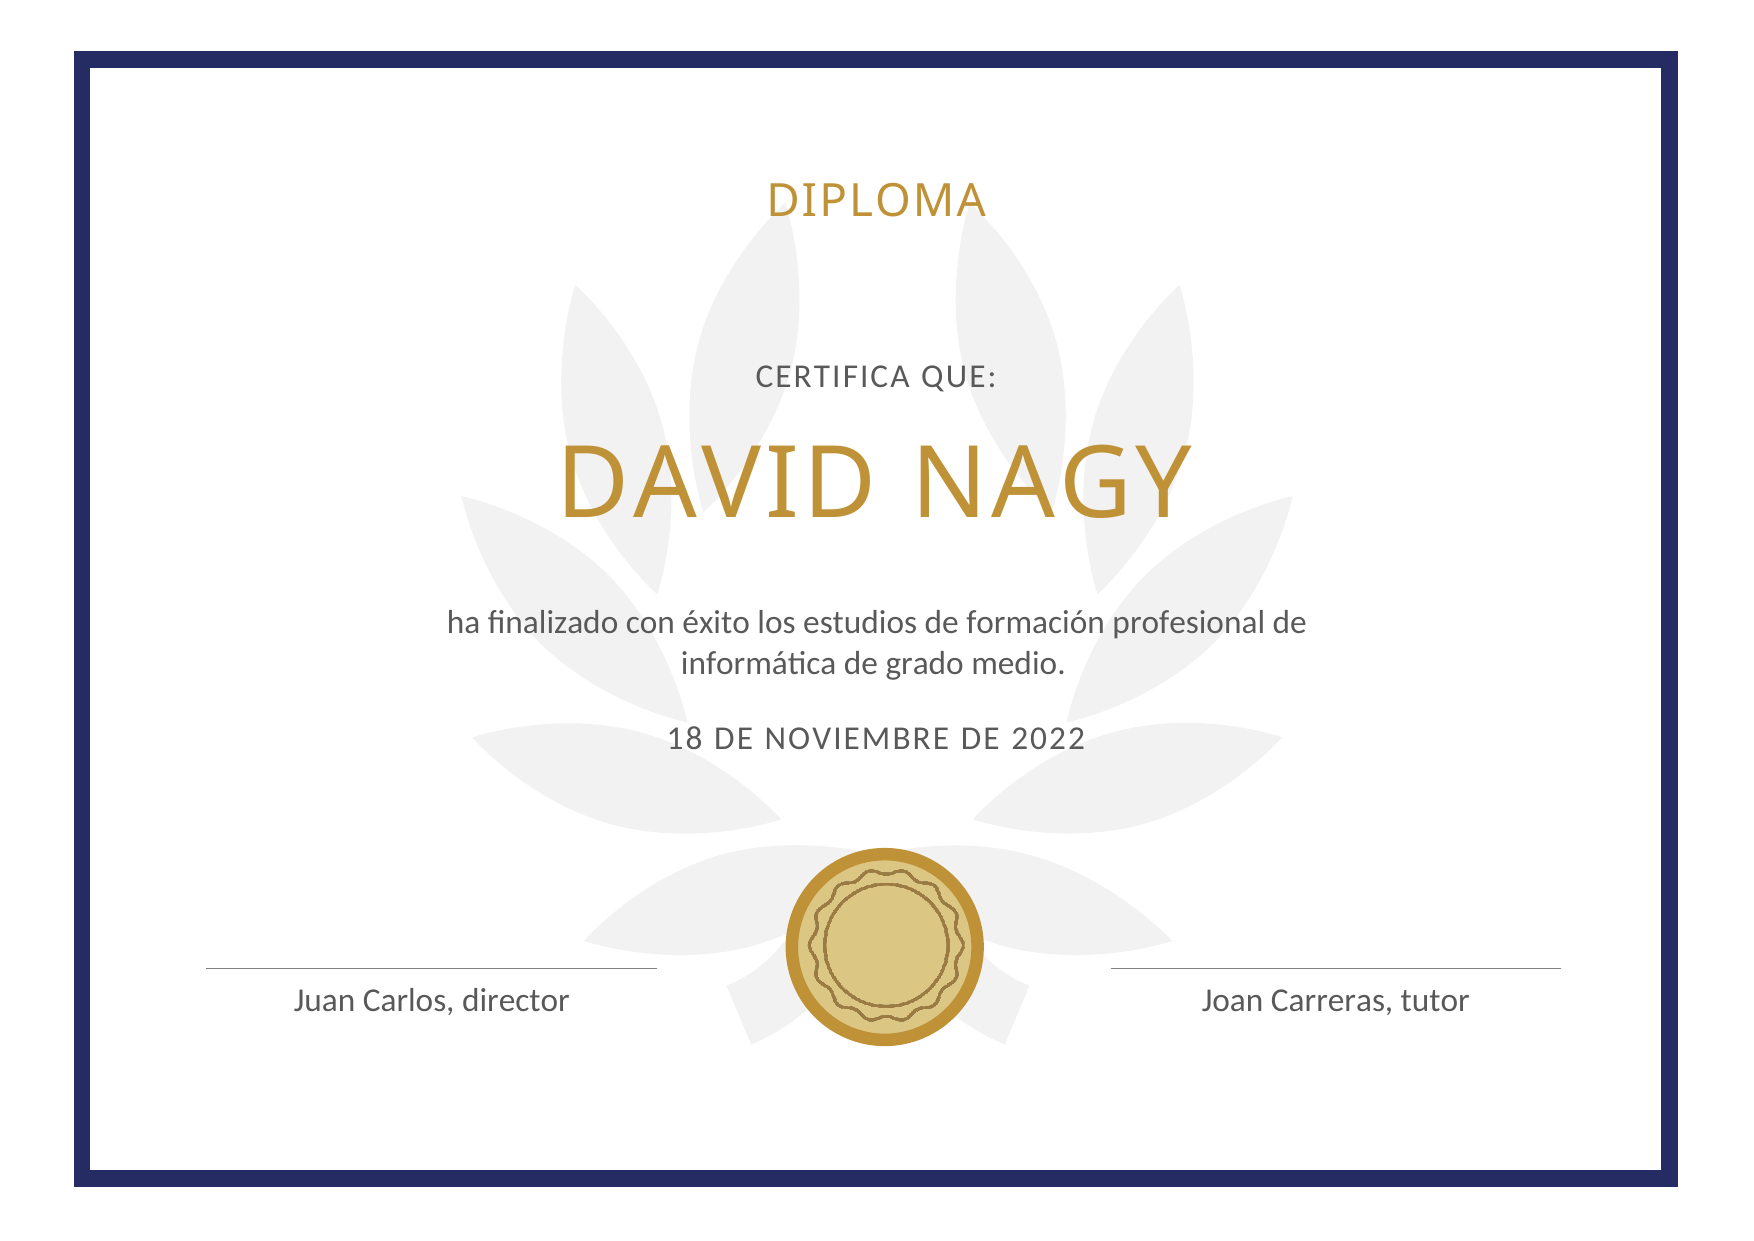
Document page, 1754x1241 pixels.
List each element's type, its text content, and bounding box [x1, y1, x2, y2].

table_header Diploma [75, 141, 1679, 291]
table_cell Joan Carreras, tutor [1111, 969, 1561, 1075]
table_cell Certifica que: [75, 291, 1679, 396]
table_cell 18 de Noviembre de 2022 [75, 683, 1679, 848]
picture [805, 868, 967, 1022]
table_cell [1561, 848, 1679, 968]
table_cell [75, 848, 206, 968]
table_cell DAVID NAGY [75, 396, 1679, 561]
table_cell ha finalizado con éxito los estudios de formación profesional de informática de grado medio. [75, 561, 1679, 683]
table_cell [1111, 848, 1561, 968]
table_cell [657, 848, 1111, 1075]
table_cell [75, 968, 206, 1075]
table_cell Juan Carlos, director [206, 969, 657, 1075]
table_cell [1561, 968, 1679, 1075]
table_cell [206, 848, 657, 968]
